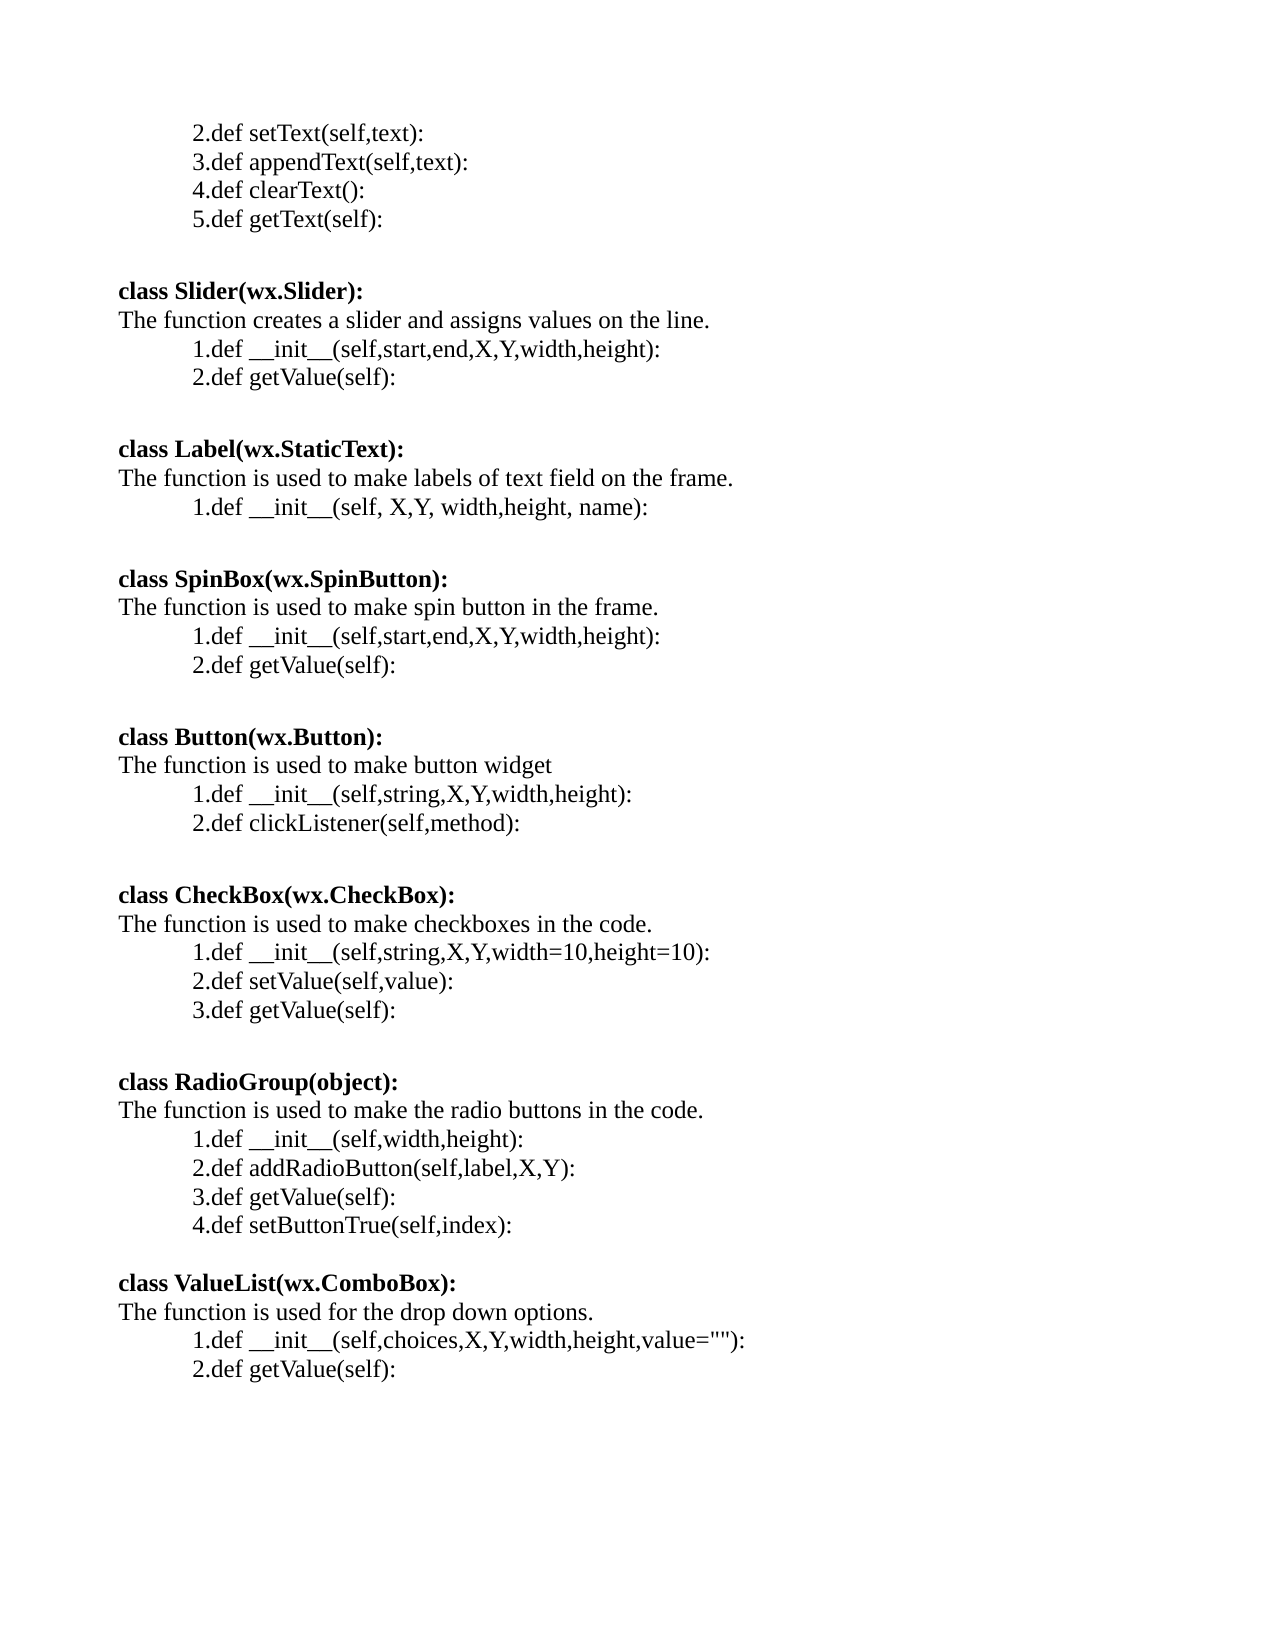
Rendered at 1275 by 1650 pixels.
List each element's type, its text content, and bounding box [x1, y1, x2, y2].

text 5.def getText(self): [118, 204, 1157, 233]
text 2.def setValue(self,value): [118, 966, 1157, 995]
text 4.def setButtonTrue(self,index): [118, 1211, 1157, 1239]
text 2.def getValue(self): [118, 650, 1157, 679]
text 2.def setText(self,text): [118, 118, 1157, 147]
text class RadioGroup(object): [118, 1067, 1157, 1096]
text The function is used to make spin button in the frame. [118, 592, 1157, 621]
text 3.def getValue(self): [118, 1182, 1157, 1211]
text The function is used to make checkboxes in the code. [118, 909, 1157, 937]
text 1.def __init__(self,start,end,X,Y,width,height): [118, 334, 1157, 362]
text class ValueList(wx.ComboBox): [118, 1268, 1157, 1297]
text class Label(wx.StaticText): [118, 434, 1157, 463]
text class Button(wx.Button): [118, 722, 1157, 751]
text class Slider(wx.Slider): [118, 276, 1157, 305]
text class CheckBox(wx.CheckBox): [118, 880, 1157, 909]
text 2.def clickListener(self,method): [118, 808, 1157, 837]
text 1.def __init__(self,width,height): [118, 1124, 1157, 1153]
text 2.def addRadioButton(self,label,X,Y): [118, 1153, 1157, 1182]
text 1.def __init__(self,start,end,X,Y,width,height): [118, 621, 1157, 650]
text The function is used to make labels of text field on the frame. [118, 463, 1157, 492]
text 1.def __init__(self,choices,X,Y,width,height,value=""): [118, 1326, 1157, 1354]
text The function is used for the drop down options. [118, 1297, 1157, 1326]
text 3.def getValue(self): [118, 995, 1157, 1024]
text 2.def getValue(self): [118, 362, 1157, 391]
text The function is used to make button widget [118, 751, 1157, 779]
text class SpinBox(wx.SpinButton): [118, 564, 1157, 592]
text The function is used to make the radio buttons in the code. [118, 1096, 1157, 1124]
text 1.def __init__(self,string,X,Y,width,height): [118, 779, 1157, 808]
text The function creates a slider and assigns values on the line. [118, 305, 1157, 334]
text 1.def __init__(self, X,Y, width,height, name): [118, 492, 1157, 521]
text 2.def getValue(self): [118, 1354, 1157, 1383]
text 1.def __init__(self,string,X,Y,width=10,height=10): [118, 937, 1157, 966]
text 3.def appendText(self,text): [118, 147, 1157, 176]
text 4.def clearText(): [118, 176, 1157, 204]
